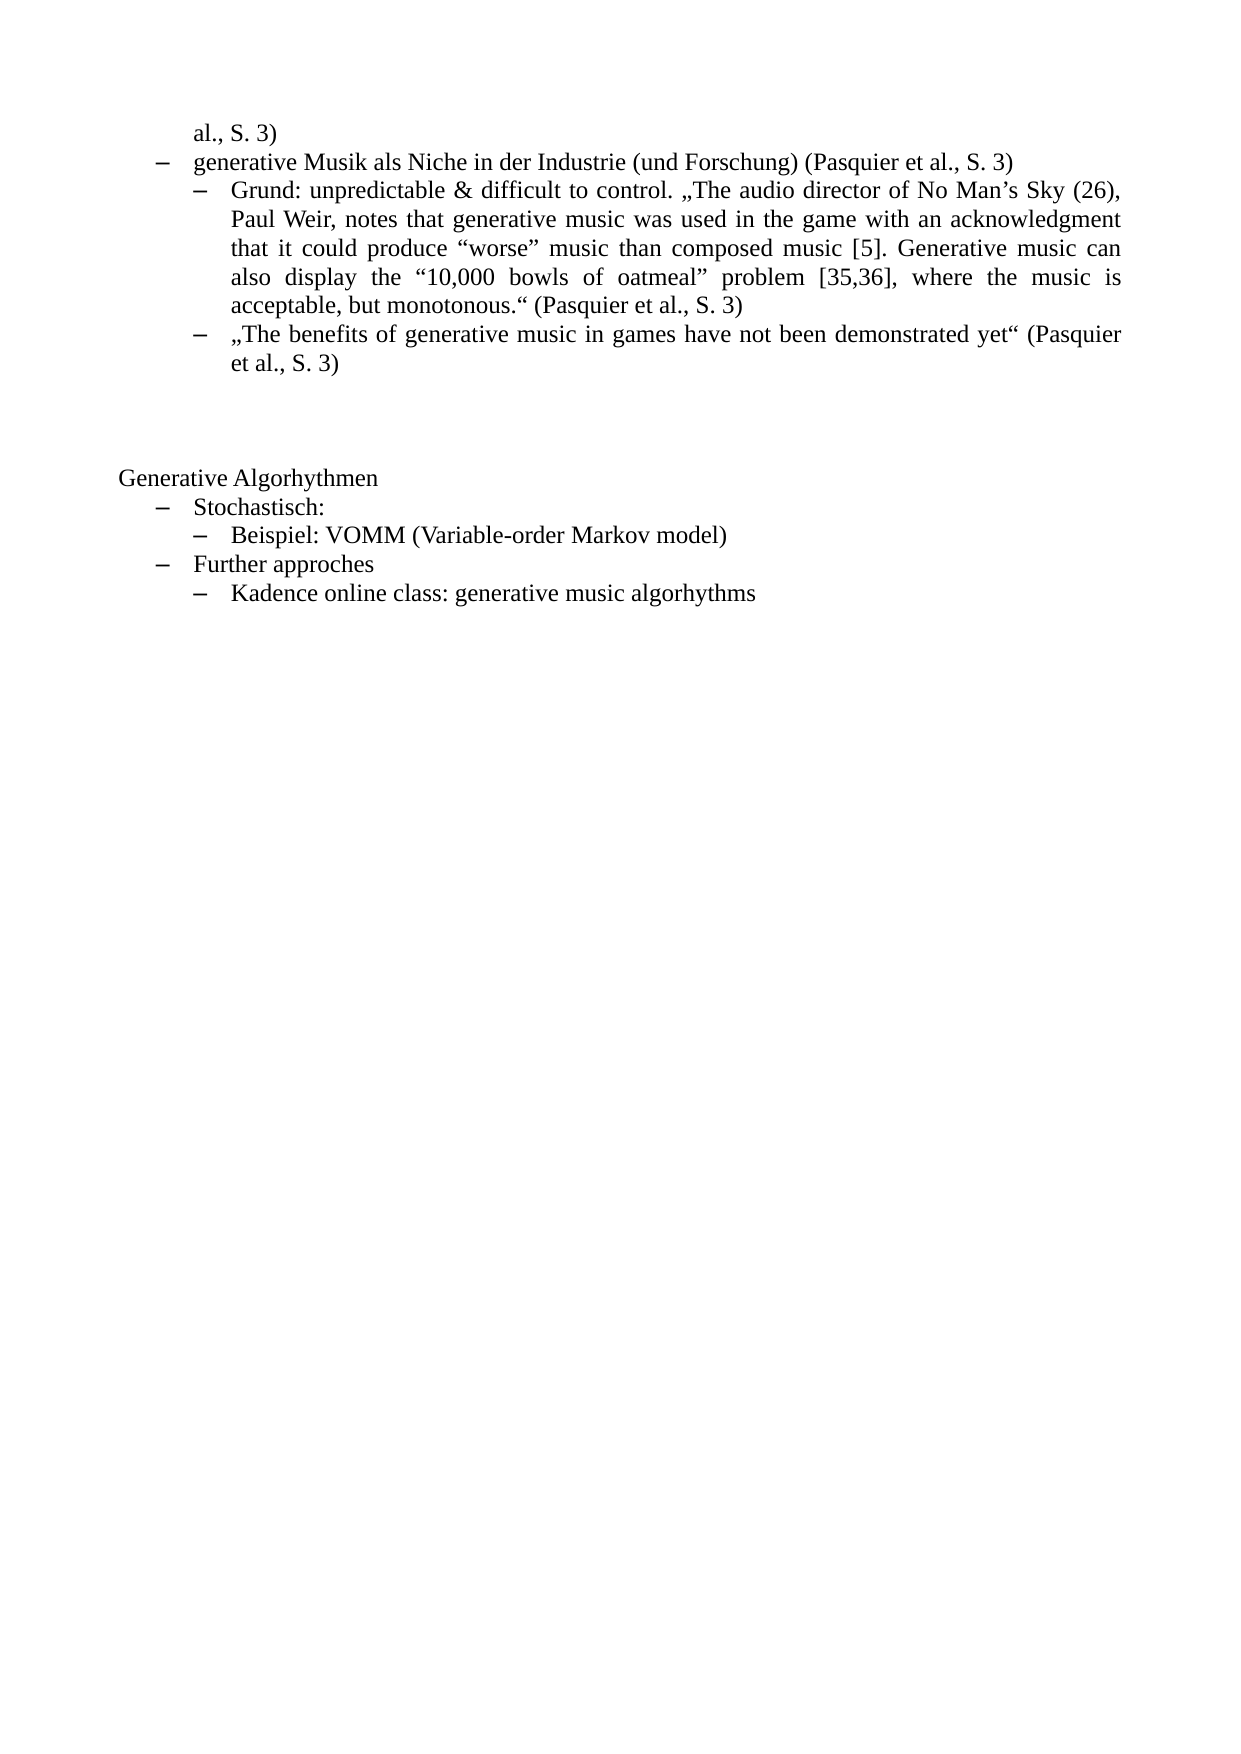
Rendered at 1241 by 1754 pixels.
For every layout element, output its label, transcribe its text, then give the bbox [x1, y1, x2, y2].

list generative Musik als Niche in der Industrie (und Forschung) (Pasquier et al., S. 3) [156, 147, 1122, 176]
list al., S. 3) [156, 118, 1122, 147]
list Kadence online class: generative music algorhythms [193, 578, 1122, 607]
list Further approches [156, 549, 1122, 578]
list Grund: unpredictable & difficult to control. „The audio director of No Man’s Sky (26), Paul Weir, notes that generative music was used in the game with an acknowledgment that it could produce “worse” music than composed music [5]. Generative music can also display the “10,000 bowls of oatmeal” problem [35,36], where the music is acceptable, but monotonous.“ (Pasquier et al., S. 3) [193, 176, 1122, 319]
list Stochastisch: [156, 492, 1122, 521]
list Beispiel: VOMM (Variable-order Markov model) [193, 521, 1122, 549]
list „The benefits of generative music in games have not been demonstrated yet“ (Pasquier et al., S. 3) [193, 319, 1122, 377]
text Generative Algorhythmen [118, 463, 1122, 492]
